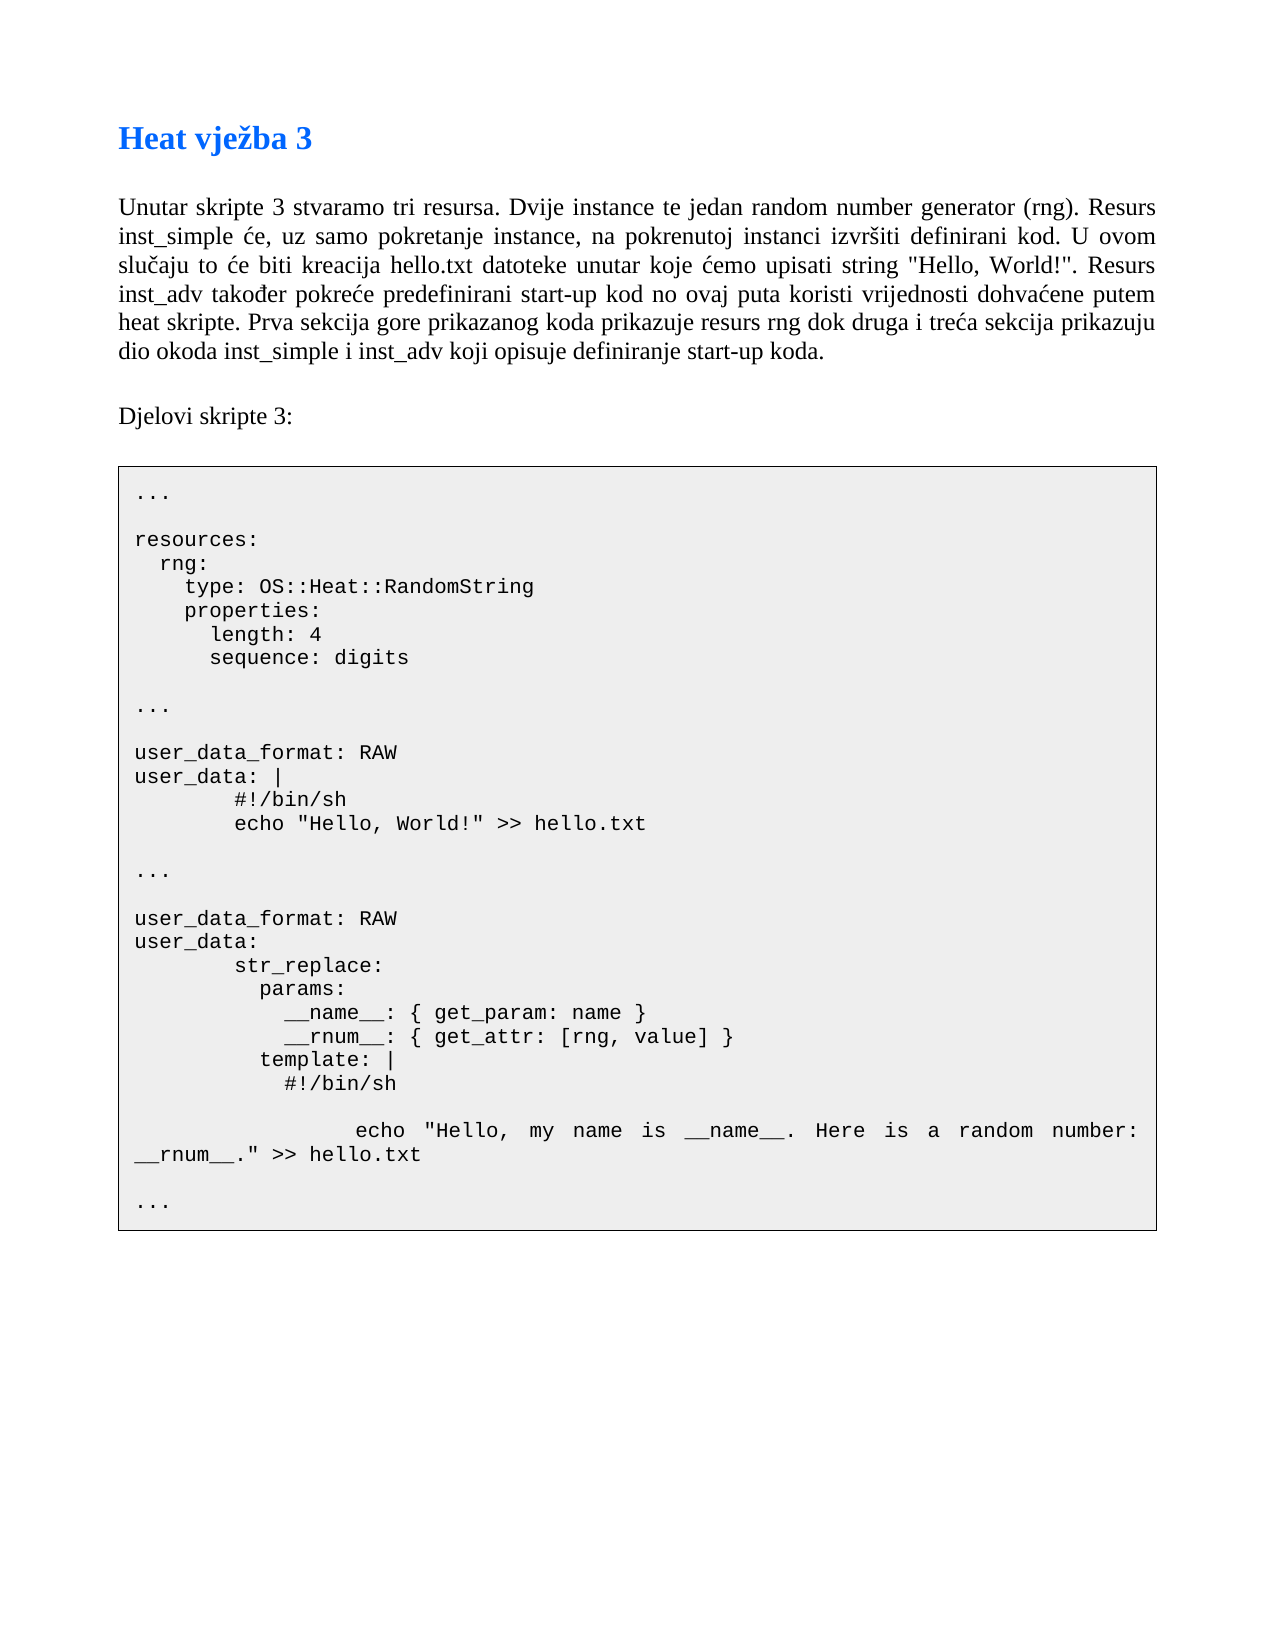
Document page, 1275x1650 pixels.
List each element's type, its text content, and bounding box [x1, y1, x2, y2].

text #!/bin/sh [119, 1057, 1156, 1081]
text resources: [119, 513, 1156, 537]
text sequence: digits [119, 631, 1156, 655]
text user_data: [119, 915, 1156, 939]
text params: [119, 962, 1156, 986]
text __rnum__: { get_attr: [rng, value] } [119, 1010, 1156, 1033]
text echo "Hello, World!" >> hello.txt [119, 797, 1156, 821]
text ... [119, 679, 1156, 702]
text length: 4 [119, 608, 1156, 631]
text user_data: | [119, 749, 1156, 773]
text type: OS::Heat::RandomString [119, 560, 1156, 584]
text ... [119, 1175, 1156, 1230]
text user_data_format: RAW [119, 726, 1156, 749]
text echo "Hello, my name is __name__. Here is a random number: __rnum__." >> hello.txt [119, 1104, 1156, 1152]
text Unutar skripte 3 stvaramo tri resursa. Dvije instance te jedan random number generator (rng). Resurs inst_simple će, uz samo pokretanje instance, na pokrenutoj instanci izvršiti definirani kod. U ovom slučaju to će biti kreacija hello.txt datoteke unutar koje ćemo upisati string "Hello, World!". Resurs inst_adv također pokreće predefinirani start-up kod no ovaj puta koristi vrijednosti dohvaćene putem heat skripte. Prva sekcija gore prikazanog koda prikazuje resurs rng dok druga i treća sekcija prikazuju dio okoda inst_simple i inst_adv koji opisuje definiranje start-up koda. [118, 192, 1157, 365]
text Heat vježba 3 [118, 118, 1157, 156]
text Djelovi skripte 3: [118, 401, 1157, 430]
text ... [119, 467, 1156, 489]
text user_data_format: RAW [119, 891, 1156, 915]
text rng: [119, 537, 1156, 560]
text #!/bin/sh [119, 773, 1156, 797]
text properties: [119, 584, 1156, 608]
text ... [119, 844, 1156, 868]
text template: | [119, 1033, 1156, 1057]
text __name__: { get_param: name } [119, 986, 1156, 1010]
text str_replace: [119, 939, 1156, 962]
